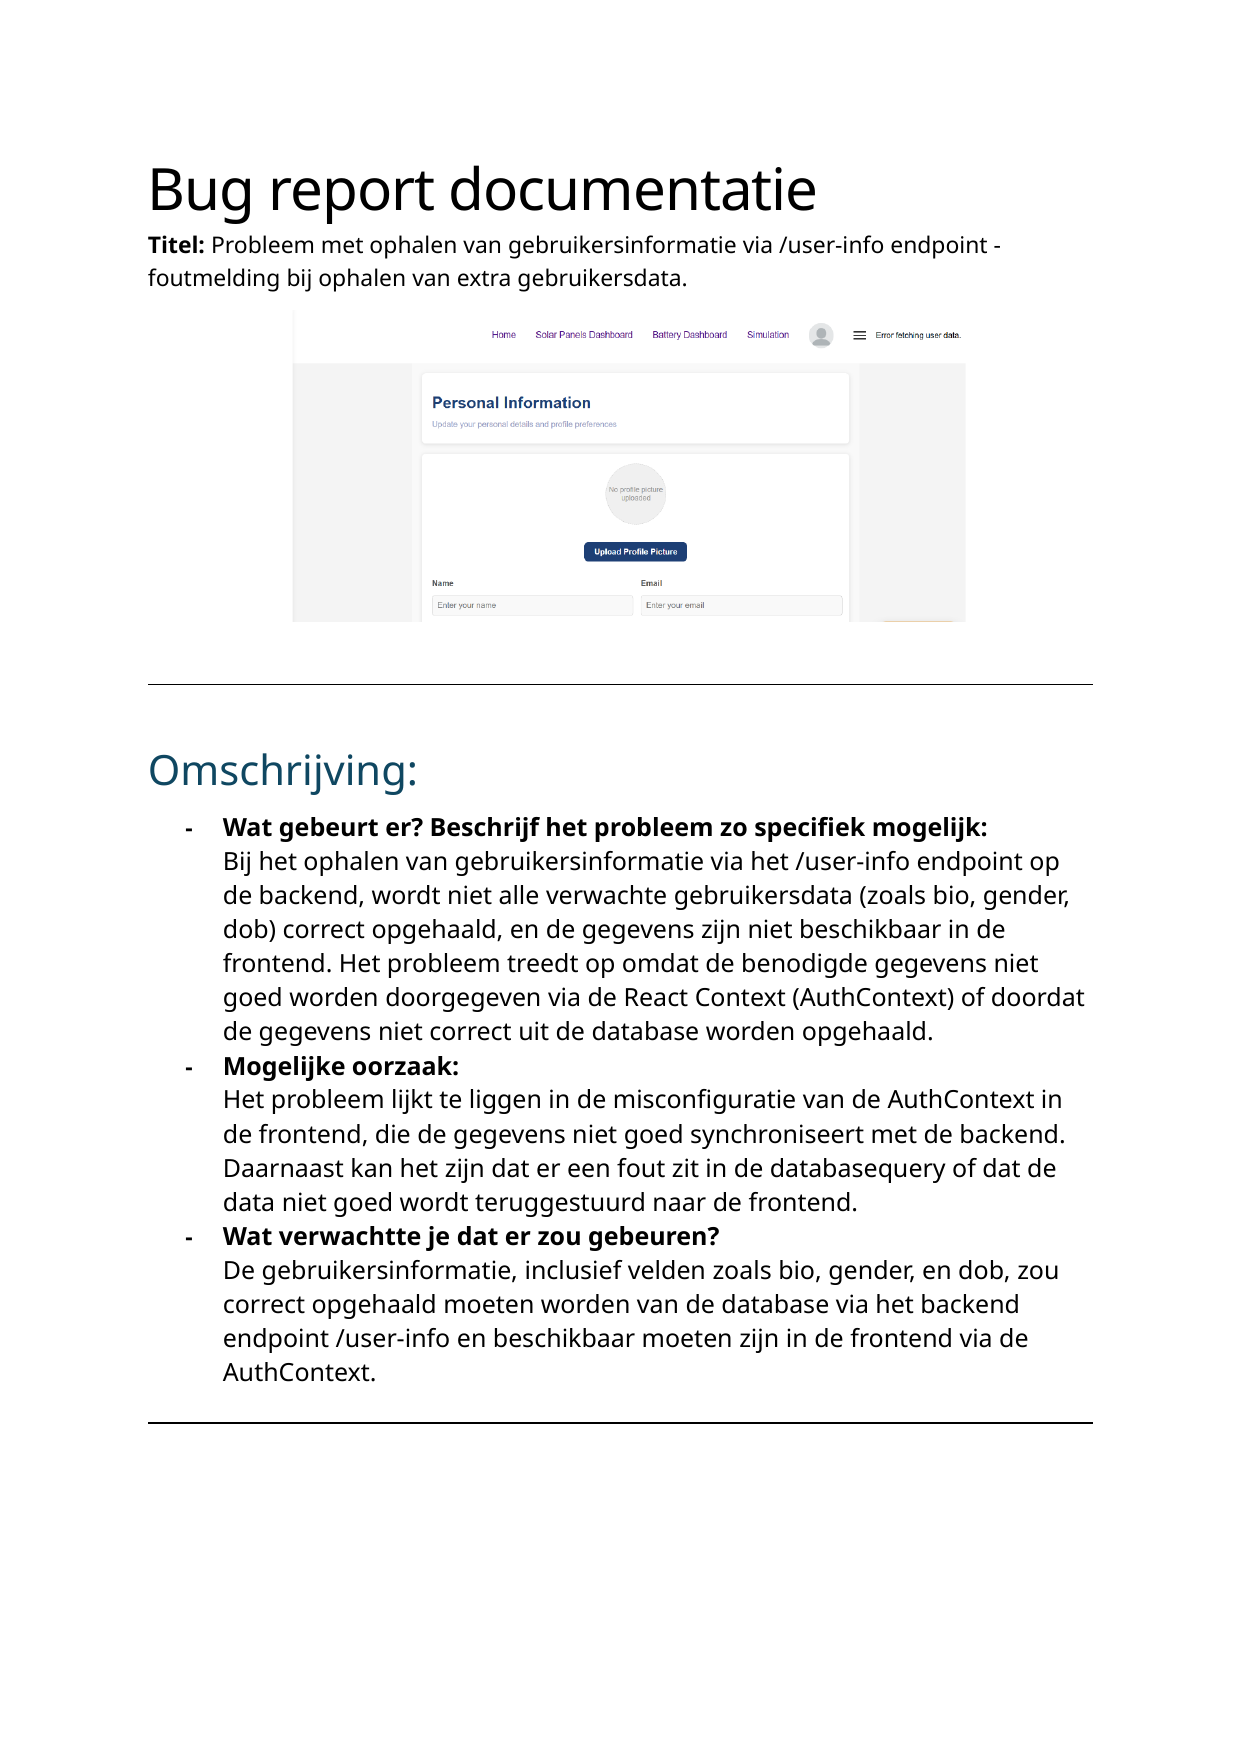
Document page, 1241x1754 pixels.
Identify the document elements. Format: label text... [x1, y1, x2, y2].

list Wat gebeurt er? Beschrijf het probleem zo specifiek mogelijk: Bij het ophalen van gebruikersinformatie via het /user-info endpoint op de backend, wordt niet alle verwachte gebruikersdata (zoals bio, gender, dob) correct opgehaald, en de gegevens zijn niet beschikbaar in de frontend. Het probleem treedt op omdat de benodigde gegevens niet goed worden doorgegeven via de React Context (AuthContext) of doordat de gegevens niet correct uit de database worden opgehaald. [185, 810, 1093, 1048]
list Wat verwachtte je dat er zou gebeuren? De gebruikersinformatie, inclusief velden zoals bio, gender, en dob, zou correct opgehaald moeten worden van de database via het backend endpoint /user-info en beschikbaar moeten zijn in de frontend via de AuthContext. [185, 1218, 1093, 1389]
subtitle Omschrijving: [148, 741, 1093, 798]
text Bug report documentatie Titel: Probleem met ophalen van gebruikersinformatie via /user-info endpoint - foutmelding bij ophalen van extra gebruikersdata. [148, 148, 1093, 293]
list Mogelijke oorzaak: Het probleem lijkt te liggen in de misconfiguratie van de AuthContext in de frontend, die de gegevens niet goed synchroniseert met de backend. Daarnaast kan het zijn dat er een fout zit in de databasequery of dat de data niet goed wordt teruggestuurd naar de frontend. [185, 1048, 1093, 1218]
